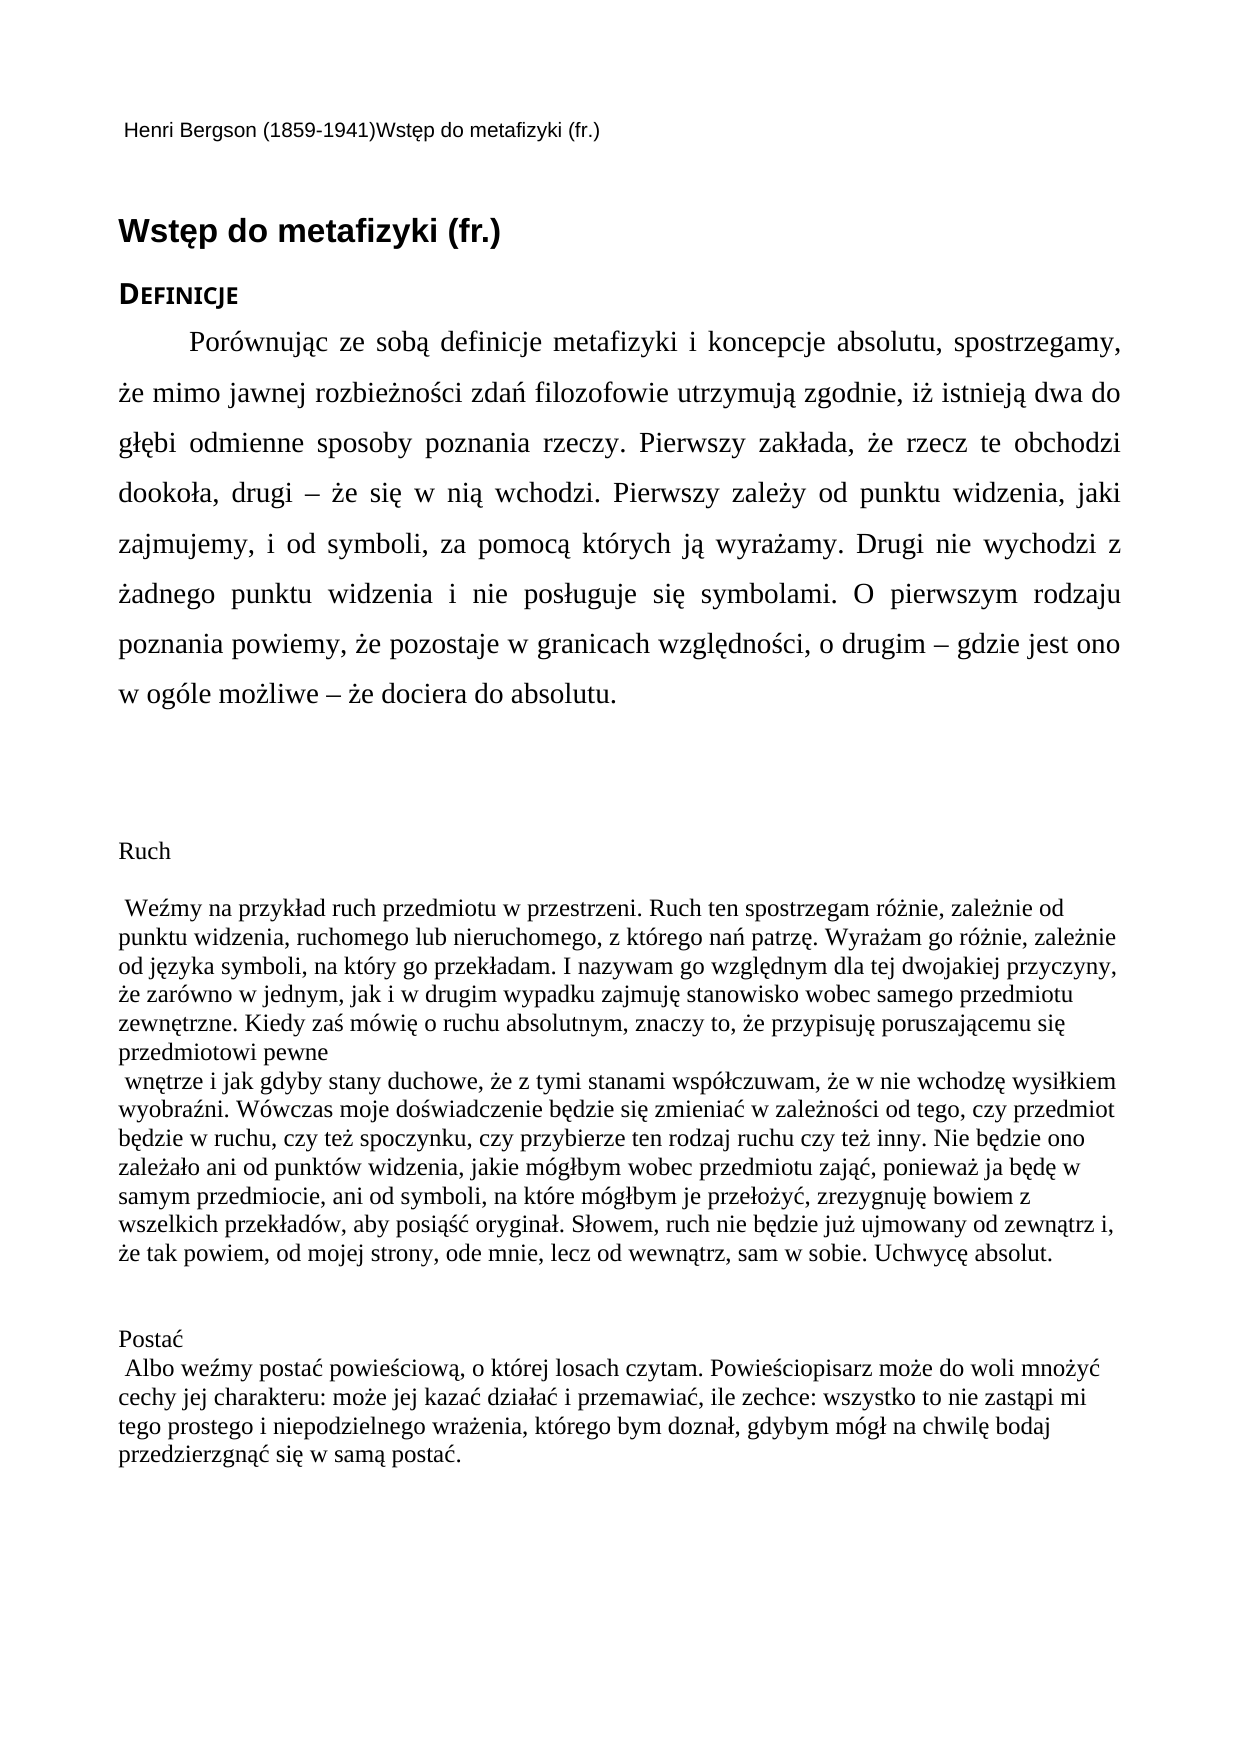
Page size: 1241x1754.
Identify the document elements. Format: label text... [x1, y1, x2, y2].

text Ruch [118, 836, 1122, 864]
subtitle Definicje [118, 273, 1122, 313]
text Albo weźmy postać powieściową, o której losach czytam. Powieściopisarz może do woli mnożyć cechy jej charakteru: może jej kazać działać i przemawiać, ile zechce: wszystko to nie zastąpi mi tego prostego i niepodzielnego wrażenia, którego bym doznał, gdybym mógł na chwilę bodaj przedzierzgnąć się w samą postać. [118, 1353, 1122, 1468]
text Porównując ze sobą definicje metafizyki i koncepcje absolutu, spostrzegamy, że mimo jawnej rozbieżności zdań filozofowie utrzymują zgodnie, iż istnieją dwa do głębi odmienne sposoby poznania rzeczy. Pierwszy zakłada, że rzecz te obchodzi dookoła, drugi – że się w nią wchodzi. Pierwszy zależy od punktu widzenia, jaki zajmujemy, i od symboli, za pomocą których ją wyrażamy. Drugi nie wychodzi z żadnego punktu widzenia i nie posługuje się symbolami. O pierwszym rodzaju poznania powiemy, że pozostaje w granicach względności, o drugim – gdzie jest ono w ogóle możliwe – że dociera do absolutu. [118, 324, 1122, 710]
text Weźmy na przykład ruch przedmiotu w przestrzeni. Ruch ten spostrzegam różnie, zależnie od punktu widzenia, ruchomego lub nieruchomego, z którego nań patrzę. Wyrażam go różnie, zależnie od języka symboli, na który go przekładam. I nazywam go względnym dla tej dwojakiej przyczyny, że zarówno w jednym, jak i w drugim wypadku zajmuję stanowisko wobec samego przedmiotu zewnętrzne. Kiedy zaś mówię o ruchu absolutnym, znaczy to, że przypisuję poruszającemu się przedmiotowi pewne wnętrze i jak gdyby stany duchowe, że z tymi stanami współczuwam, że w nie wchodzę wysiłkiem wyobraźni. Wówczas moje doświadczenie będzie się zmieniać w zależności od tego, czy przedmiot będzie w ruchu, czy też spoczynku, czy przybierze ten rodzaj ruchu czy też inny. Nie będzie ono zależało ani od punktów widzenia, jakie mógłbym wobec przedmiotu zająć, ponieważ ja będę w samym przedmiocie, ani od symboli, na które mógłbym je przełożyć, zrezygnuję bowiem z wszelkich przekładów, aby posiąść oryginał. Słowem, ruch nie będzie już ujmowany od zewnątrz i, że tak powiem, od mojej strony, ode mnie, lecz od wewnątrz, sam w sobie. Uchwycę absolut. [118, 893, 1122, 1267]
subtitle Wstęp do metafizyki (fr.) [118, 211, 1122, 249]
text Postać [118, 1324, 1122, 1353]
